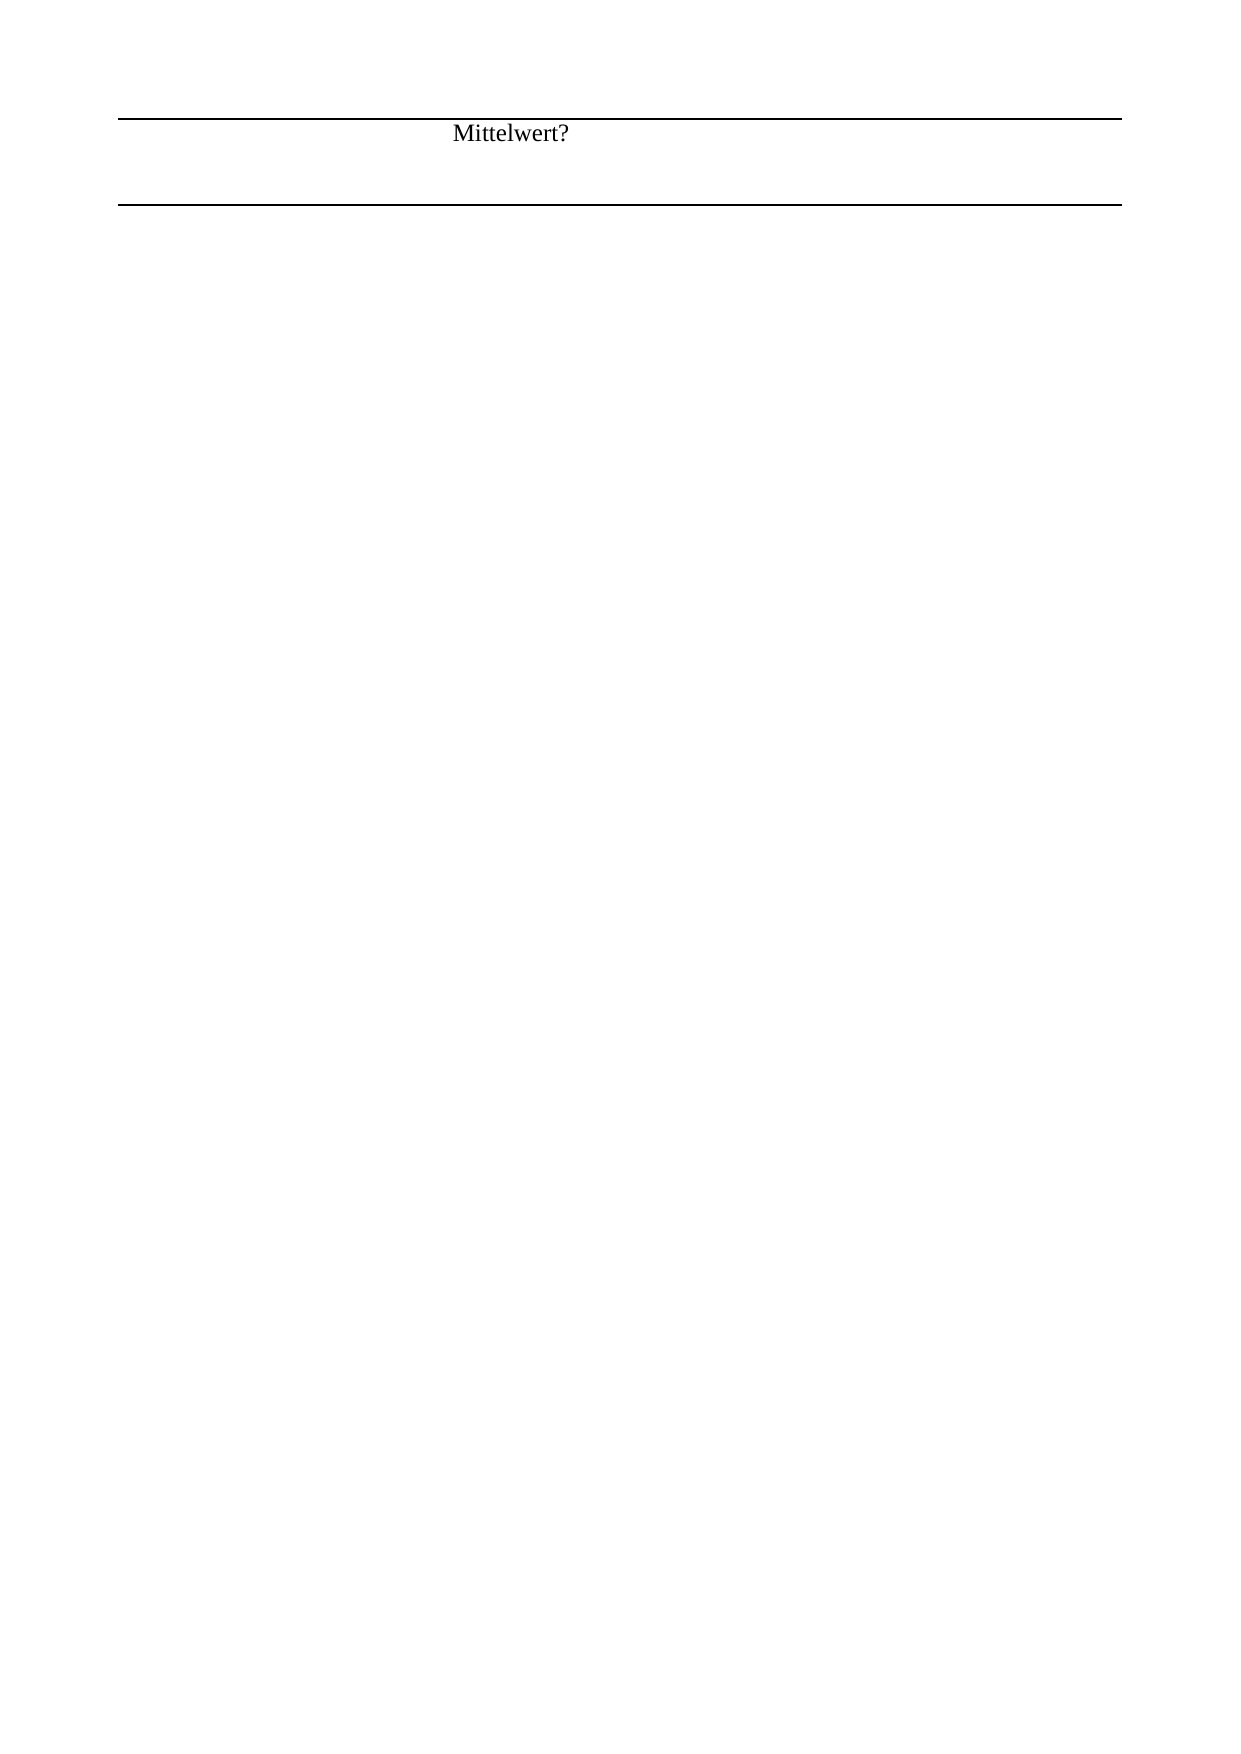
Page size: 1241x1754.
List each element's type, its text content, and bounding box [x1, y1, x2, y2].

table_cell [788, 120, 1122, 204]
table_cell [118, 120, 453, 204]
table_cell Mittelwert? [453, 120, 787, 204]
